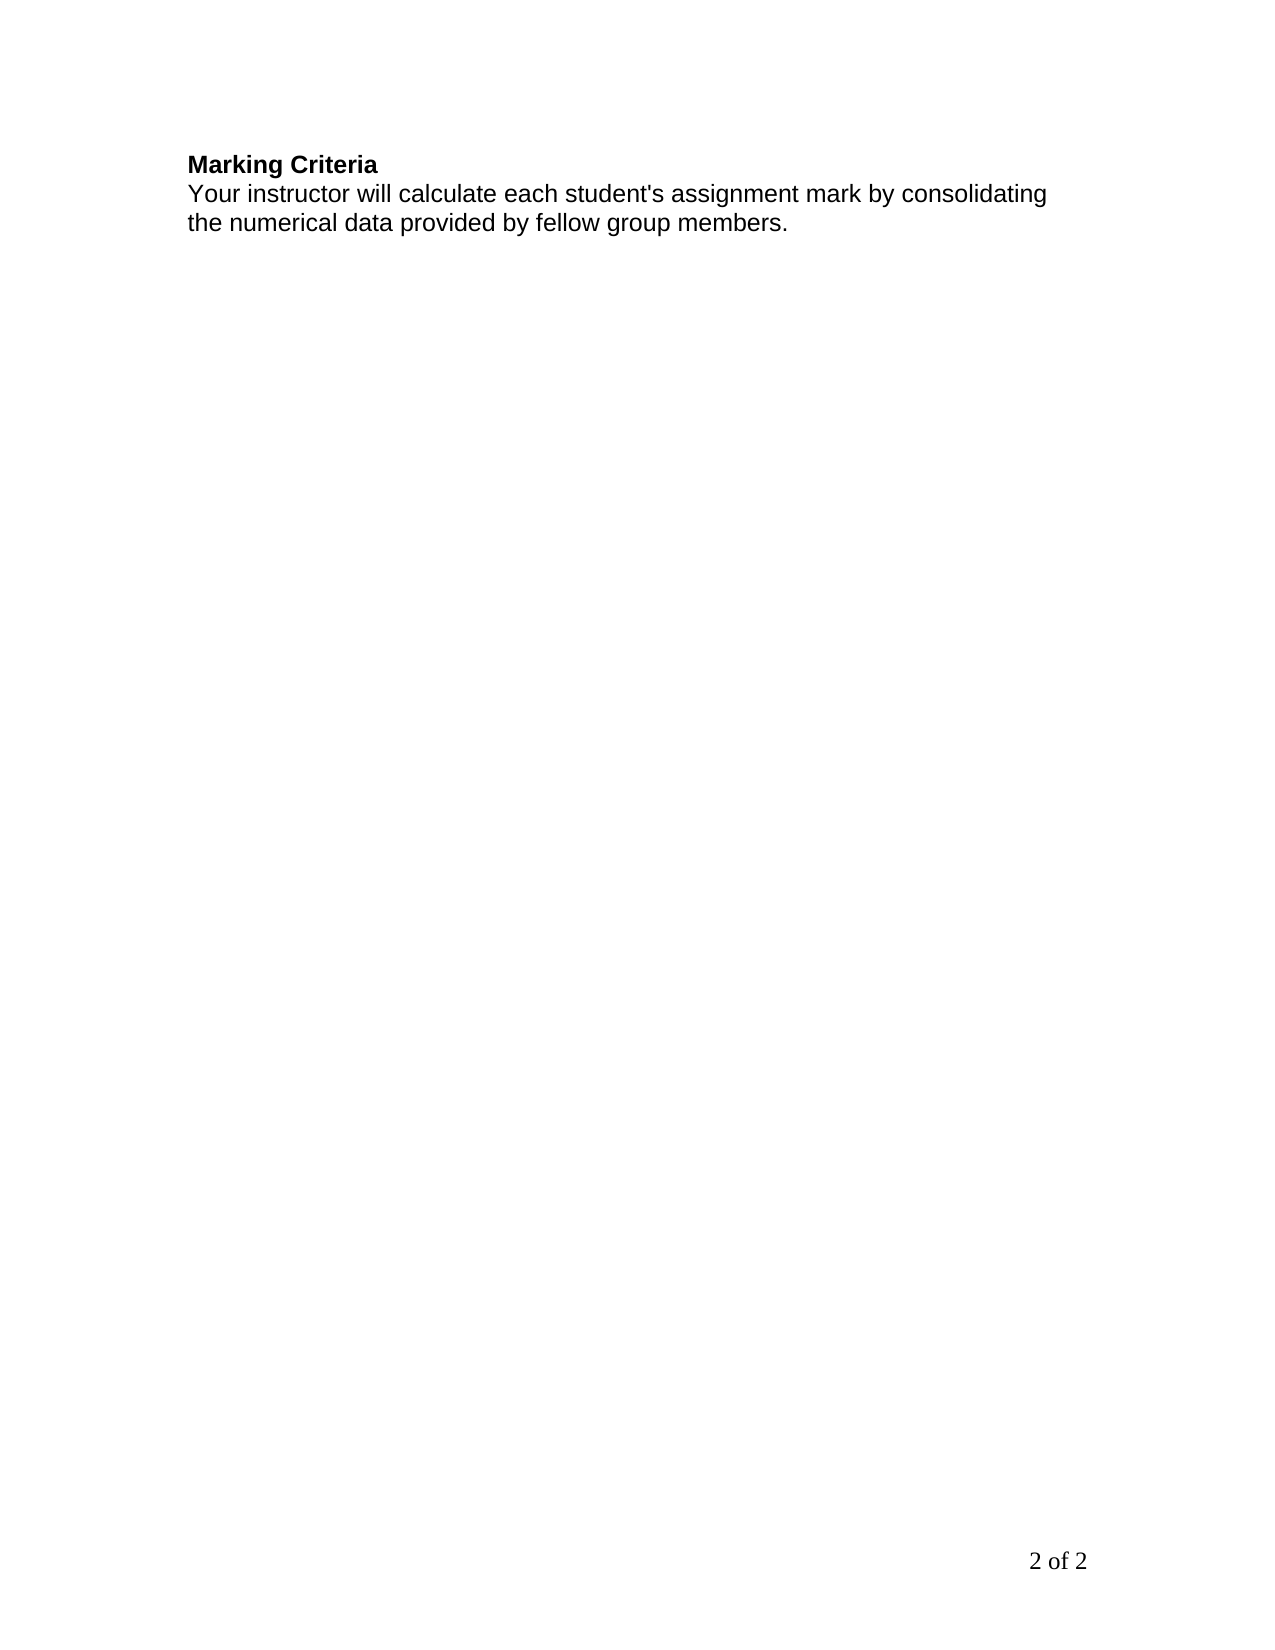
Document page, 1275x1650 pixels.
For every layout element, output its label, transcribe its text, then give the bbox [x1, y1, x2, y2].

text Your instructor will calculate each student's assignment mark by consolidating the numerical data provided by fellow group members. [187, 179, 1087, 236]
text Marking Criteria [187, 150, 1087, 179]
